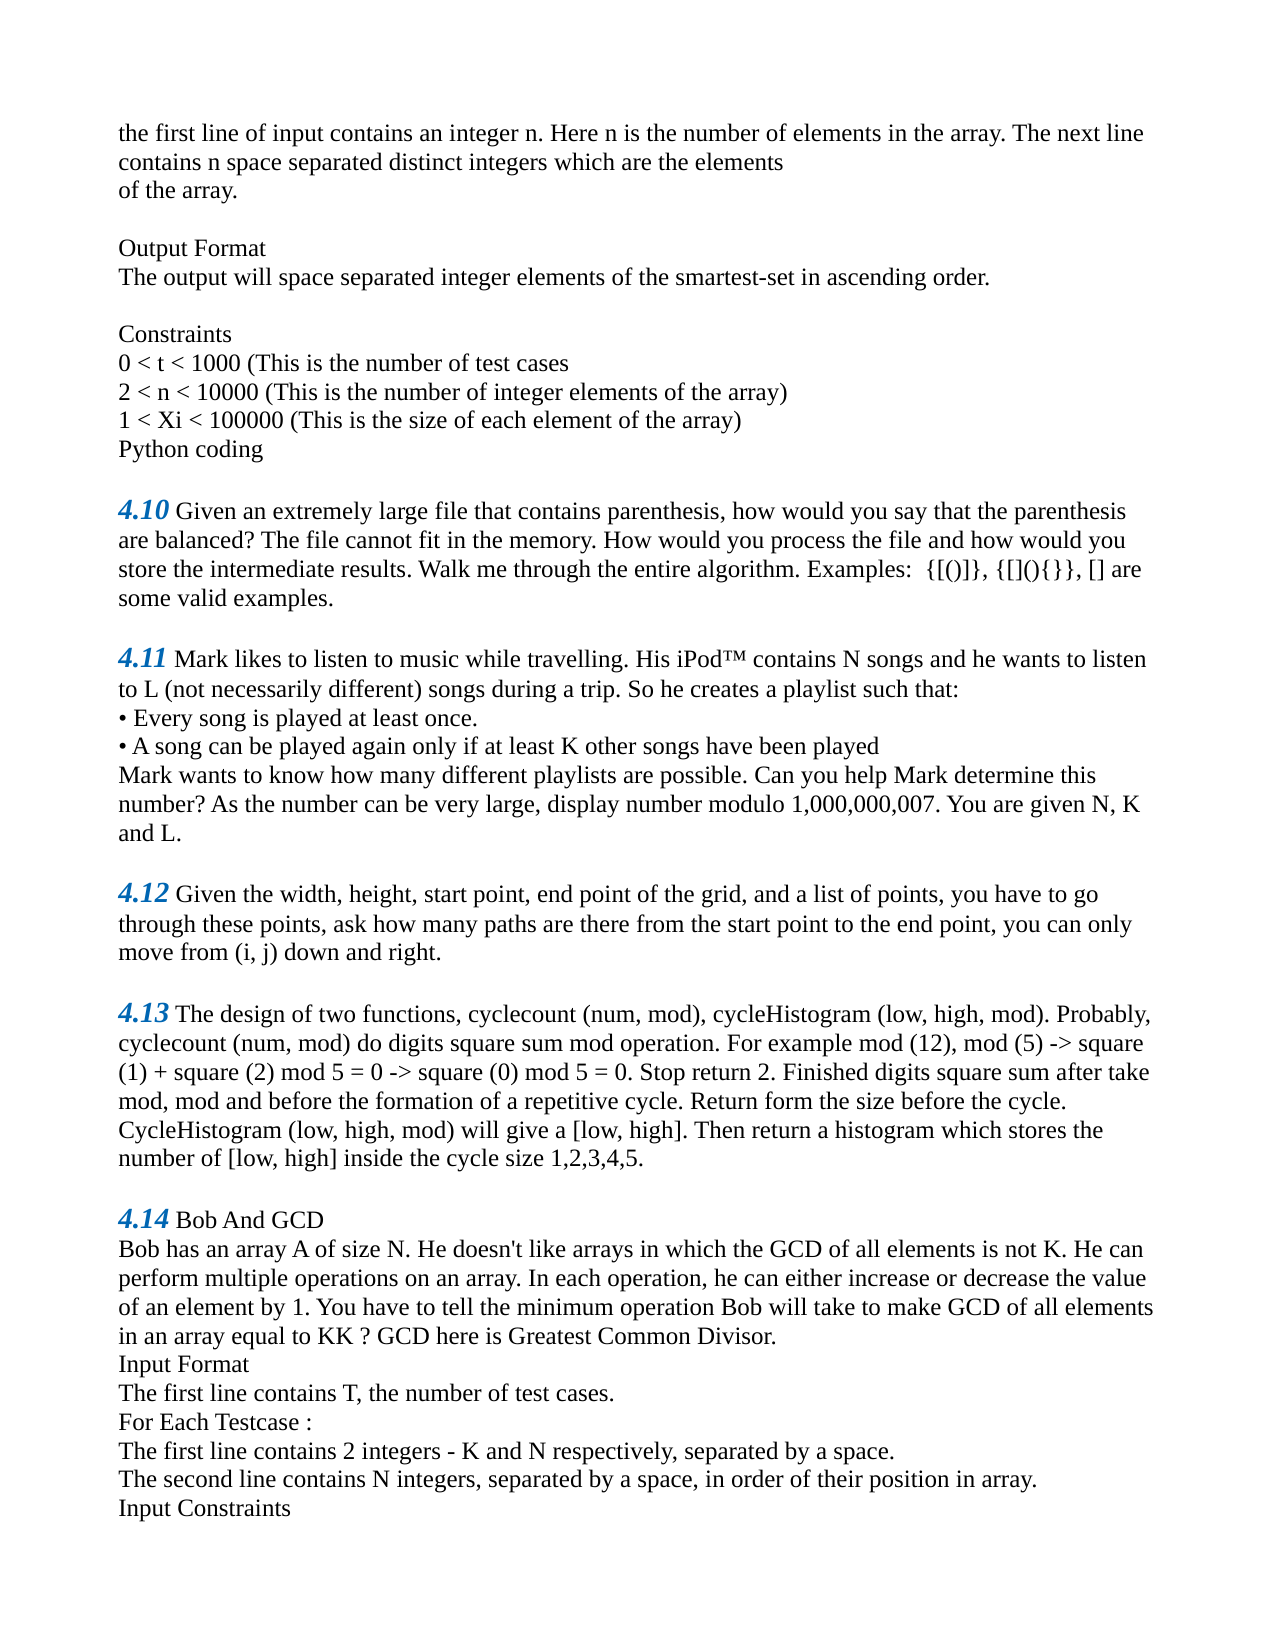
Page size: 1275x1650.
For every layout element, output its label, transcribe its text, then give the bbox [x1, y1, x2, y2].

text Output Format [118, 233, 1157, 262]
text the first line of input contains an integer n. Here n is the number of elements in the array. The next line contains n space separated distinct integers which are the elements [118, 118, 1157, 176]
text • A song can be played again only if at least K other songs have been played [118, 731, 1157, 760]
text 1 < Xi < 100000 (This is the size of each element of the array) [118, 406, 1157, 434]
text The first line contains T, the number of test cases. [118, 1378, 1157, 1407]
text • Every song is played at least once. [118, 703, 1157, 731]
text Bob has an array A of size N. He doesn't like arrays in which the GCD of all elements is not K. He can perform multiple operations on an array. In each operation, he can either increase or decrease the value of an element by 1. You have to tell the minimum operation Bob will take to make GCD of all elements in an array equal to KK ? GCD here is Greatest Common Divisor. [118, 1234, 1157, 1349]
text Constraints [118, 319, 1157, 348]
text For Each Testcase : [118, 1407, 1157, 1436]
text 2 < n < 10000 (This is the number of integer elements of the array) [118, 377, 1157, 406]
text The second line contains N integers, separated by a space, in order of their position in array. [118, 1464, 1157, 1493]
text The first line contains 2 integers - K and N respectively, separated by a space. [118, 1436, 1157, 1464]
text The output will space separated integer elements of the smartest-set in ascending order. [118, 262, 1157, 291]
text Input Format [118, 1349, 1157, 1378]
text Input Constraints [118, 1493, 1157, 1522]
text 0 < t < 1000 (This is the number of test cases [118, 348, 1157, 377]
text Mark wants to know how many different playlists are possible. Can you help Mark determine this number? As the number can be very large, display number modulo 1,000,000,007. You are given N, K and L. 4.12 Given the width, height, start point, end point of the grid, and a list of points, you have to go through these points, ask how many paths are there from the start point to the end point, you can only move from (i, j) down and right. 4.13 The design of two functions, cyclecount (num, mod), cycleHistogram (low, high, mod). Probably, cyclecount (num, mod) do digits square sum mod operation. For example mod (12), mod (5) -> square (1) + square (2) mod 5 = 0 -> square (0) mod 5 = 0. Stop return 2. Finished digits square sum after take mod, mod and before the formation of a repetitive cycle. Return form the size before the cycle. CycleHistogram (low, high, mod) will give a [low, high]. Then return a histogram which stores the number of [low, high] inside the cycle size 1,2,3,4,5. 4.14 Bob And GCD [118, 760, 1157, 1234]
text Python coding 4.10 Given an extremely large file that contains parenthesis, how would you say that the parenthesis are balanced? The file cannot fit in the memory. How would you process the file and how would you store the intermediate results. Walk me through the entire algorithm. Examples: {[()]}, {[](){}}, [] are some valid examples. 4.11 Mark likes to listen to music while travelling. His iPod™ contains N songs and he wants to listen to L (not necessarily different) songs during a trip. So he creates a playlist such that: [118, 434, 1157, 703]
text of the array. [118, 176, 1157, 204]
